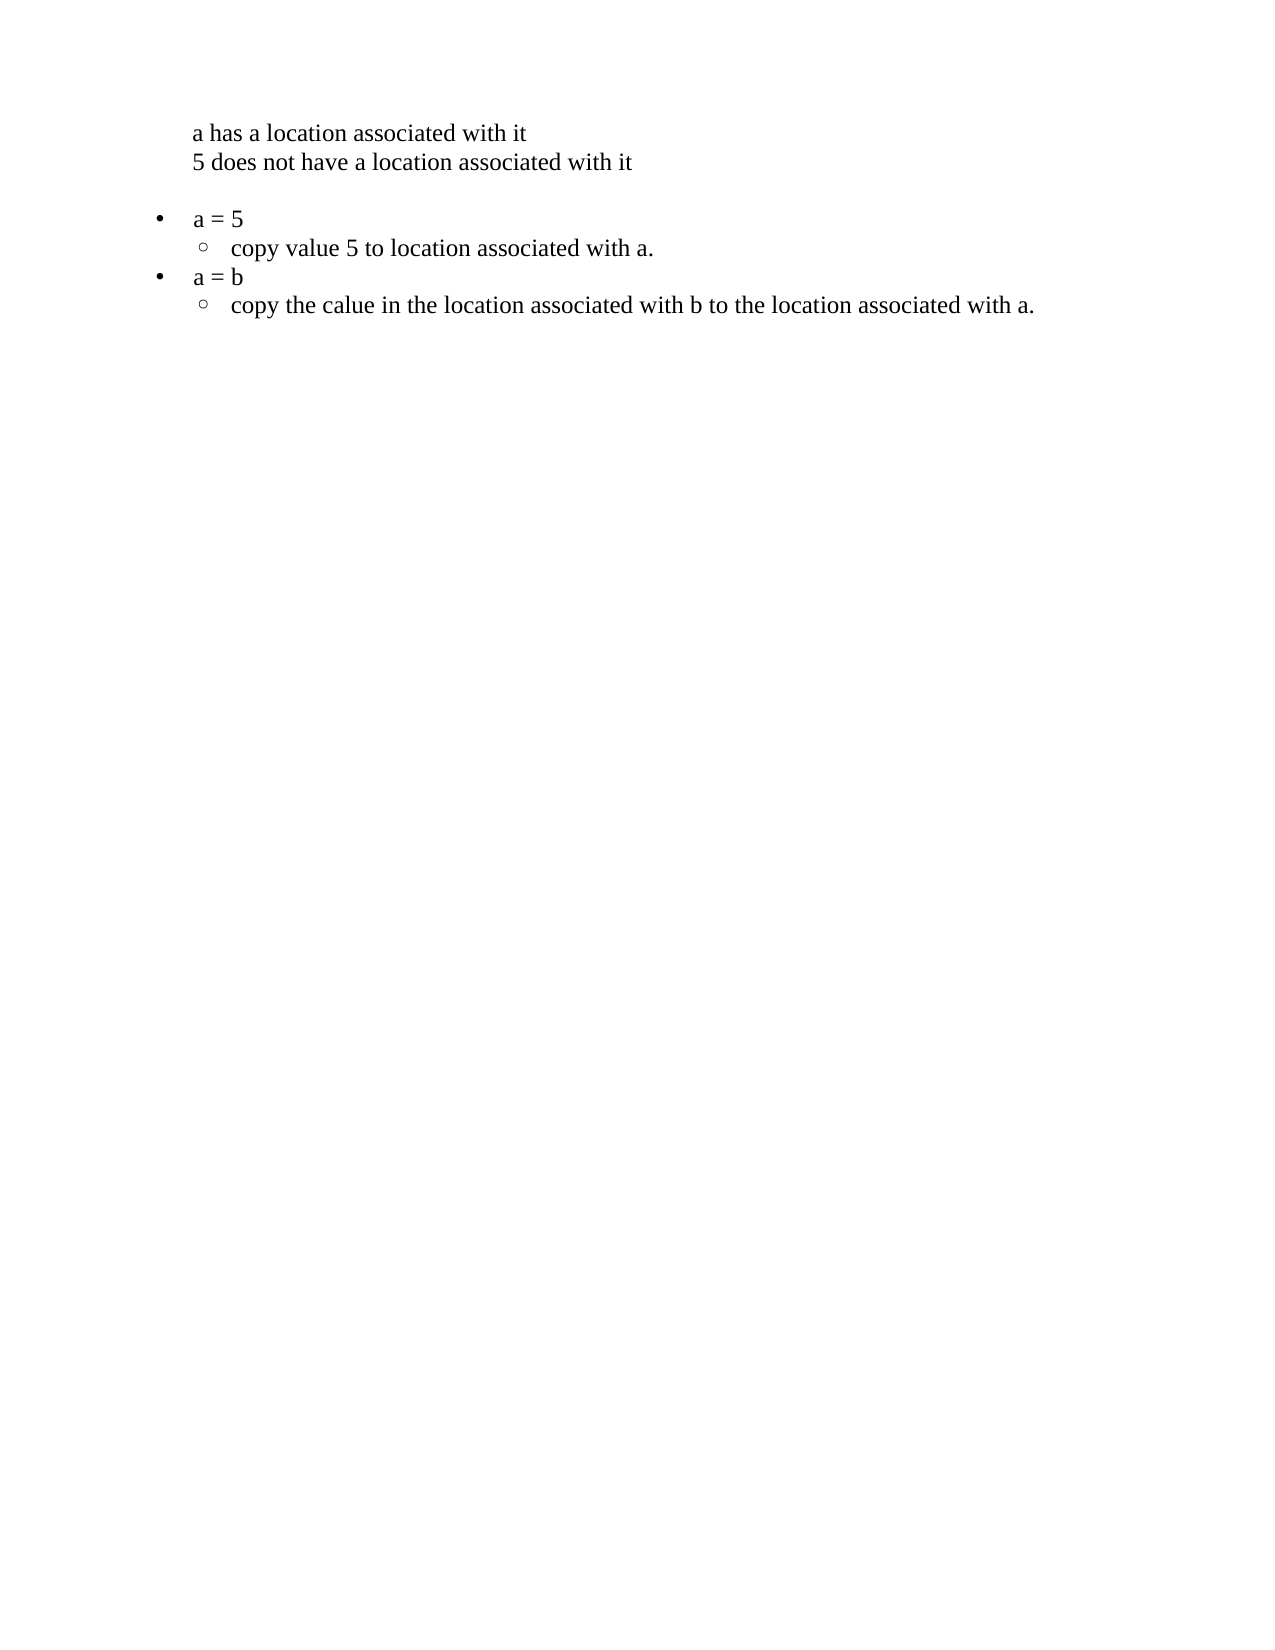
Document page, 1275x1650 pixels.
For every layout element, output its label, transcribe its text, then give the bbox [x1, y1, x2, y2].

list copy value 5 to location associated with a. [193, 233, 1157, 262]
list copy the calue in the location associated with b to the location associated with a. [193, 291, 1157, 319]
text 5 does not have a location associated with it [118, 147, 1157, 176]
list a = 5 [156, 204, 1157, 233]
text a has a location associated with it [118, 118, 1157, 147]
list a = b [156, 262, 1157, 291]
